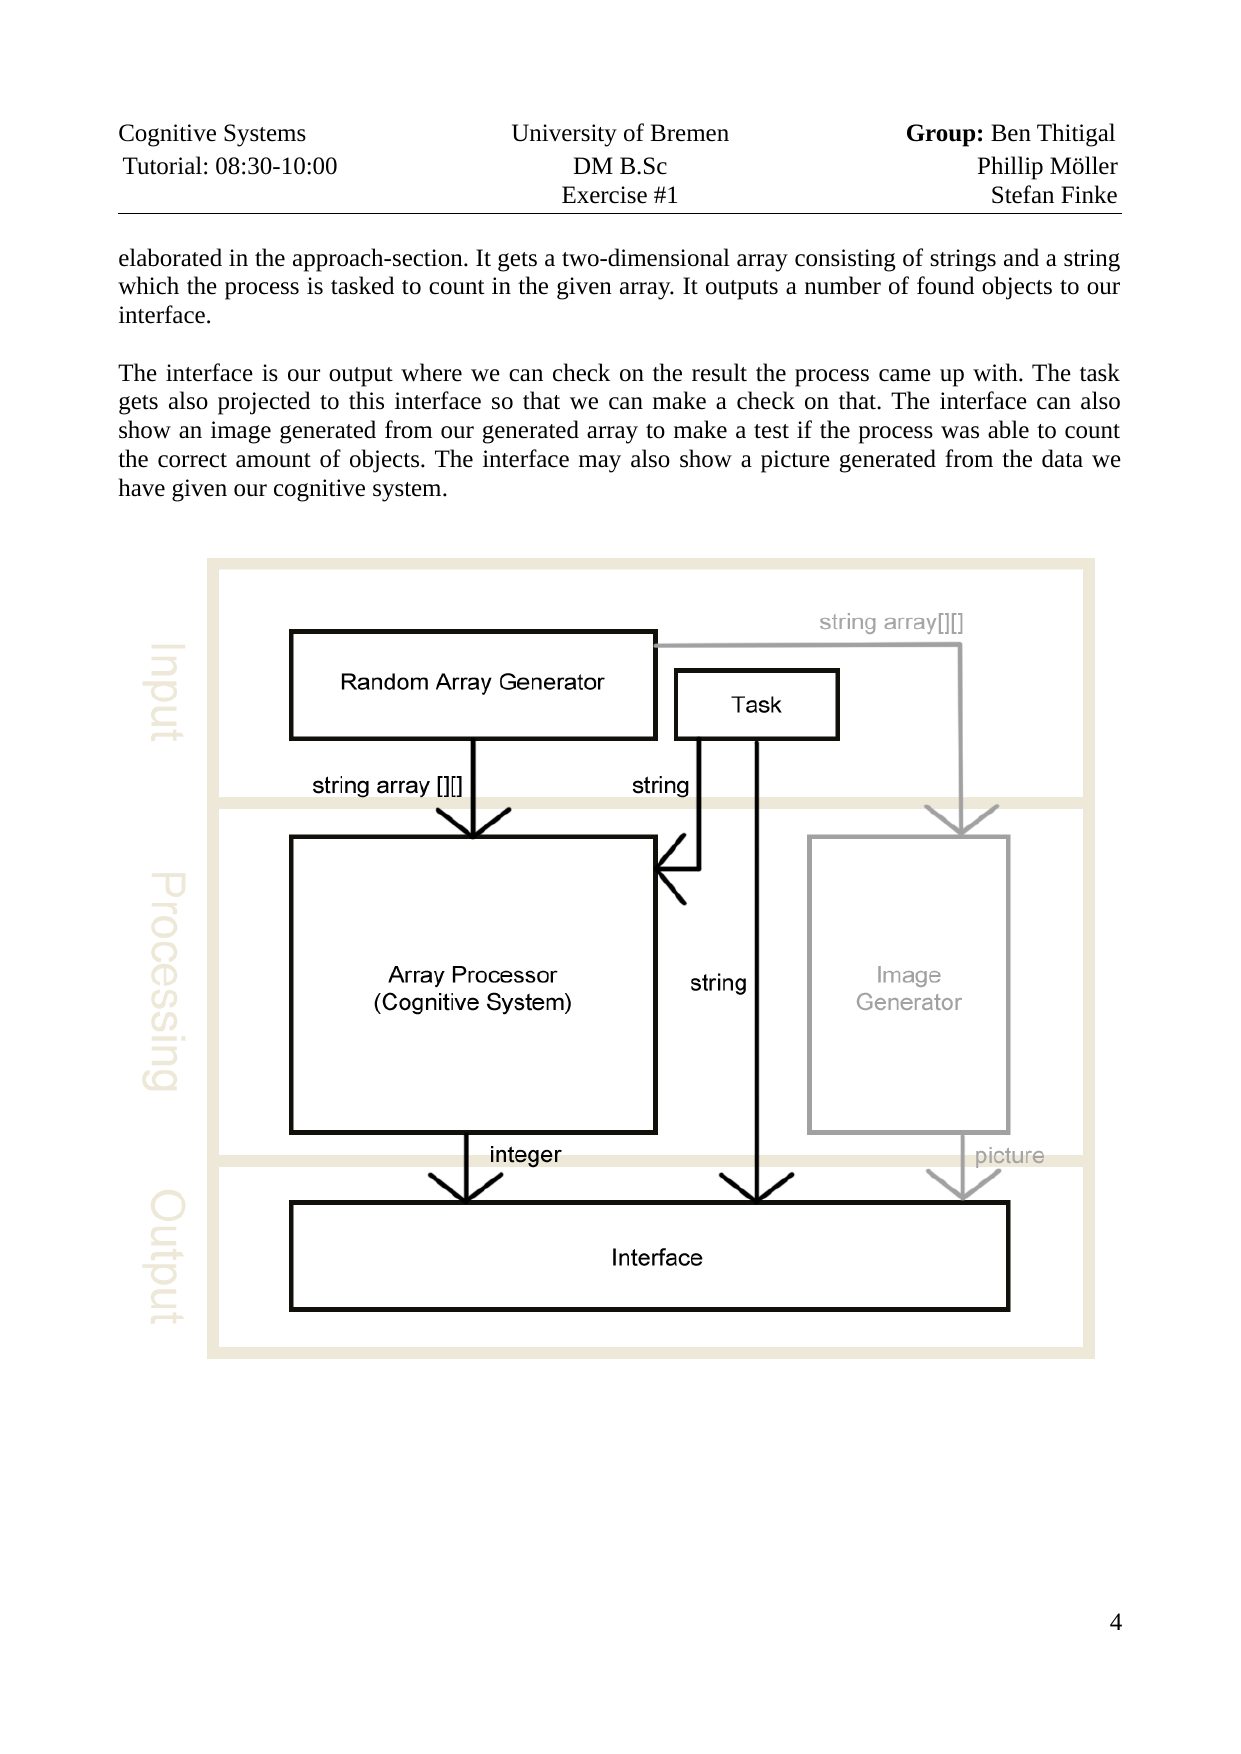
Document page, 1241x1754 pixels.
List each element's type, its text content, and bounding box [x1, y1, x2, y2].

text The interface is our output where we can check on the result the process came up with. The task gets also projected to this interface so that we can make a check on that. The interface can also show an image generated from our generated array to make a test if the process was able to count the correct amount of objects. The interface may also show a picture generated from the data we have given our cognitive system. [118, 358, 1122, 501]
text elaborated in the approach-section. It gets a two-dimensional array consisting of strings and a string which the process is tasked to count in the given array. It outputs a number of found objects to our interface. [118, 243, 1122, 329]
picture [118, 530, 1122, 1385]
